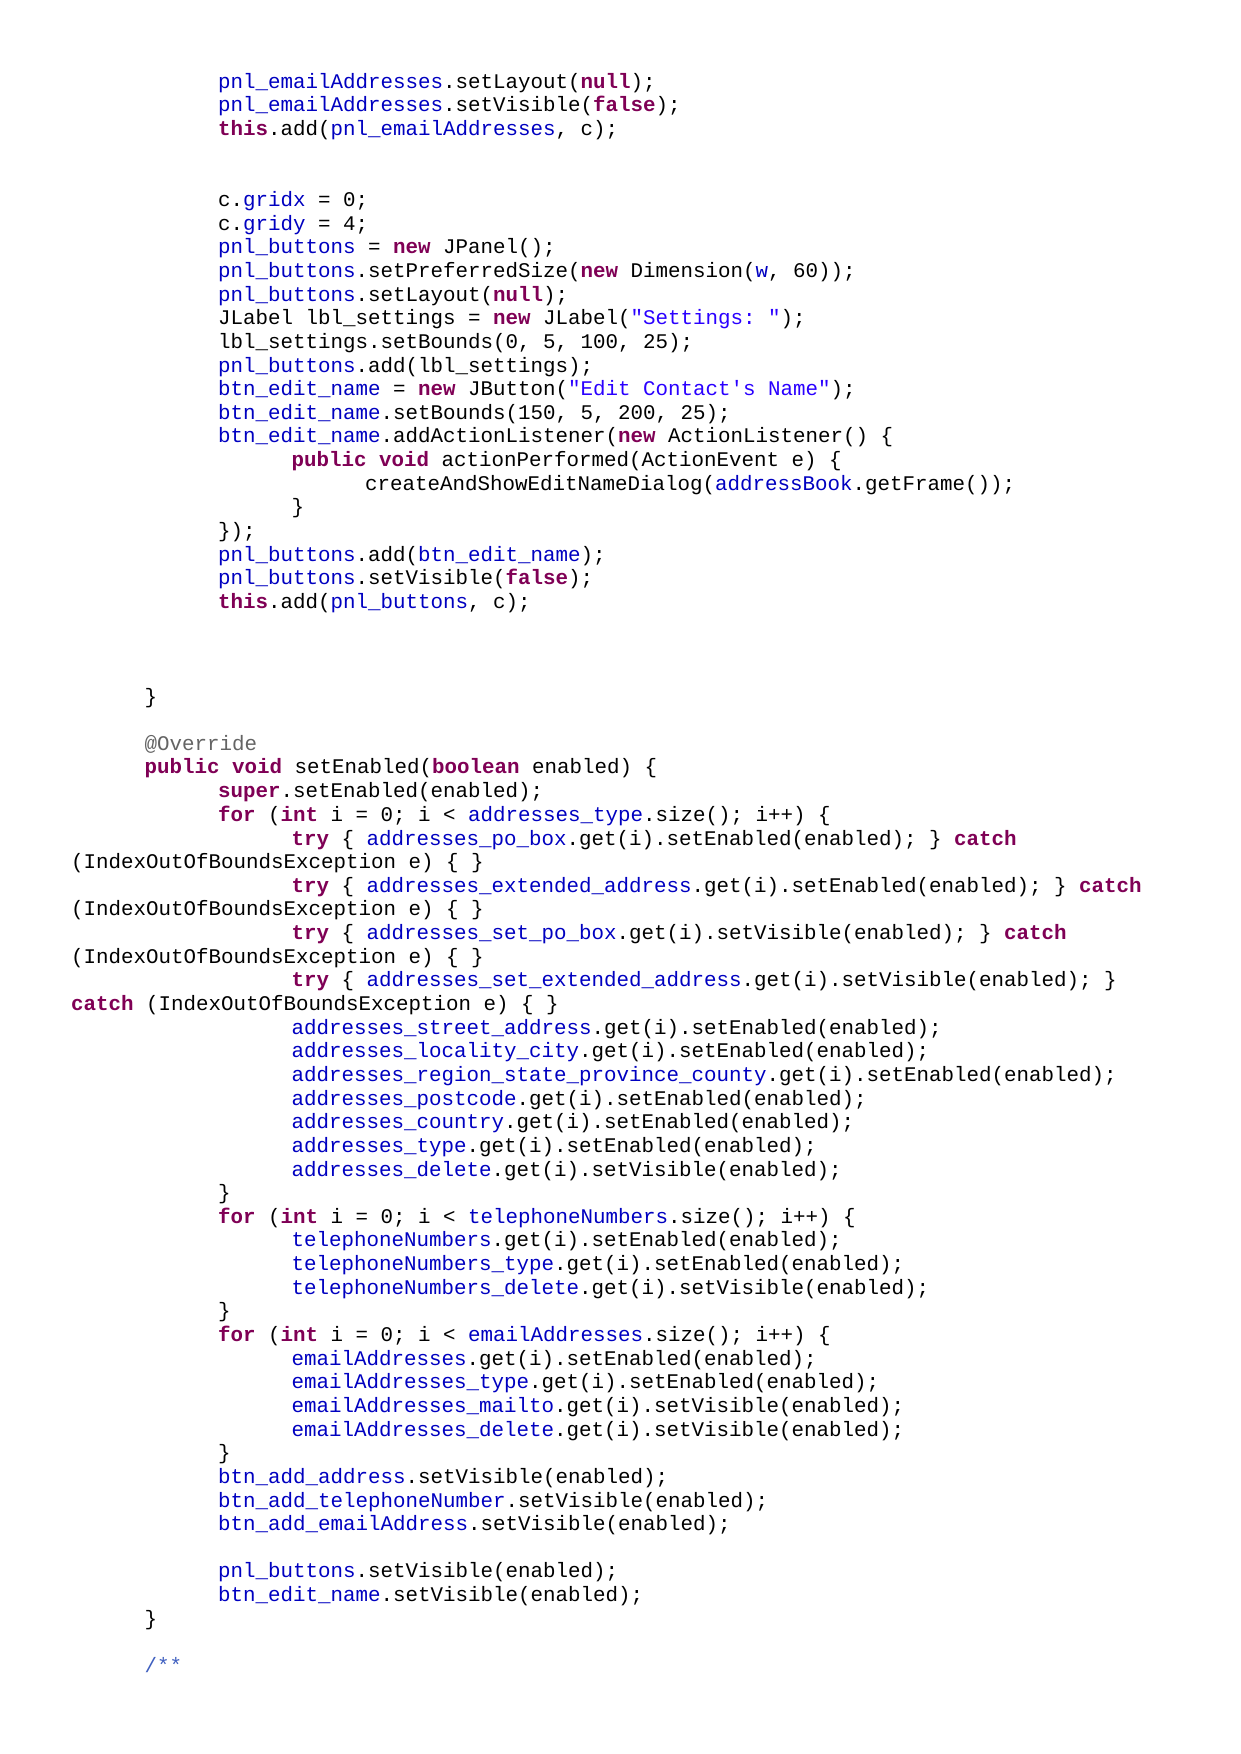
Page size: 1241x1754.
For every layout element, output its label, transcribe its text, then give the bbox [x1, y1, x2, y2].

text emailAddresses_delete.get(i).setVisible(enabled); [71, 1419, 1169, 1442]
text btn_edit_name.setBounds(150, 5, 200, 25); [71, 402, 1169, 426]
text addresses_region_state_province_county.get(i).setEnabled(enabled); [71, 1064, 1169, 1088]
text createAndShowEditNameDialog(addressBook.getFrame()); [71, 473, 1169, 496]
text public void actionPerformed(ActionEvent e) { [71, 449, 1169, 473]
text addresses_country.get(i).setEnabled(enabled); [71, 1111, 1169, 1135]
text } [71, 1608, 1169, 1631]
text pnl_buttons.add(lbl_settings); [71, 354, 1169, 378]
text emailAddresses_type.get(i).setEnabled(enabled); [71, 1371, 1169, 1395]
text try { addresses_set_po_box.get(i).setVisible(enabled); } catch (IndexOutOfBoundsException e) { } [71, 922, 1169, 969]
text } [71, 1300, 1169, 1324]
text pnl_buttons.setLayout(null); [71, 284, 1169, 307]
text pnl_buttons.add(btn_edit_name); [71, 544, 1169, 567]
text emailAddresses_mailto.get(i).setVisible(enabled); [71, 1395, 1169, 1419]
text btn_edit_name.setVisible(enabled); [71, 1584, 1169, 1608]
text public void setEnabled(boolean enabled) { [71, 757, 1169, 780]
text emailAddresses.get(i).setEnabled(enabled); [71, 1348, 1169, 1371]
text addresses_type.get(i).setEnabled(enabled); [71, 1135, 1169, 1158]
text pnl_buttons.setVisible(enabled); [71, 1561, 1169, 1584]
text JLabel lbl_settings = new JLabel("Settings: "); [71, 307, 1169, 331]
text addresses_locality_city.get(i).setEnabled(enabled); [71, 1040, 1169, 1064]
text }); [71, 520, 1169, 544]
text telephoneNumbers.get(i).setEnabled(enabled); [71, 1229, 1169, 1253]
text telephoneNumbers_type.get(i).setEnabled(enabled); [71, 1253, 1169, 1277]
text } [71, 1442, 1169, 1466]
text addresses_postcode.get(i).setEnabled(enabled); [71, 1088, 1169, 1111]
text pnl_emailAddresses.setVisible(false); [71, 94, 1169, 118]
text btn_add_telephoneNumber.setVisible(enabled); [71, 1489, 1169, 1513]
text @Override [71, 733, 1169, 757]
text /** [71, 1655, 1169, 1679]
text try { addresses_extended_address.get(i).setEnabled(enabled); } catch (IndexOutOfBoundsException e) { } [71, 875, 1169, 922]
text for (int i = 0; i < telephoneNumbers.size(); i++) { [71, 1206, 1169, 1229]
text btn_add_emailAddress.setVisible(enabled); [71, 1513, 1169, 1537]
text super.setEnabled(enabled); [71, 780, 1169, 804]
text for (int i = 0; i < emailAddresses.size(); i++) { [71, 1324, 1169, 1348]
text btn_edit_name.addActionListener(new ActionListener() { [71, 426, 1169, 449]
text pnl_buttons.setPreferredSize(new Dimension(w, 60)); [71, 260, 1169, 284]
text telephoneNumbers_delete.get(i).setVisible(enabled); [71, 1277, 1169, 1300]
text btn_add_address.setVisible(enabled); [71, 1466, 1169, 1489]
text } [71, 1182, 1169, 1206]
text this.add(pnl_emailAddresses, c); [71, 118, 1169, 142]
text for (int i = 0; i < addresses_type.size(); i++) { [71, 804, 1169, 827]
text this.add(pnl_buttons, c); [71, 591, 1169, 615]
text pnl_buttons = new JPanel(); [71, 236, 1169, 260]
text try { addresses_po_box.get(i).setEnabled(enabled); } catch (IndexOutOfBoundsException e) { } [71, 827, 1169, 875]
text c.gridx = 0; [71, 189, 1169, 213]
text addresses_street_address.get(i).setEnabled(enabled); [71, 1017, 1169, 1040]
text pnl_emailAddresses.setLayout(null); [71, 71, 1169, 94]
text lbl_settings.setBounds(0, 5, 100, 25); [71, 331, 1169, 354]
text try { addresses_set_extended_address.get(i).setVisible(enabled); } catch (IndexOutOfBoundsException e) { } [71, 969, 1169, 1017]
text addresses_delete.get(i).setVisible(enabled); [71, 1158, 1169, 1182]
text btn_edit_name = new JButton("Edit Contact's Name"); [71, 378, 1169, 402]
text } [71, 686, 1169, 709]
text } [71, 496, 1169, 520]
text c.gridy = 4; [71, 213, 1169, 236]
text pnl_buttons.setVisible(false); [71, 567, 1169, 591]
